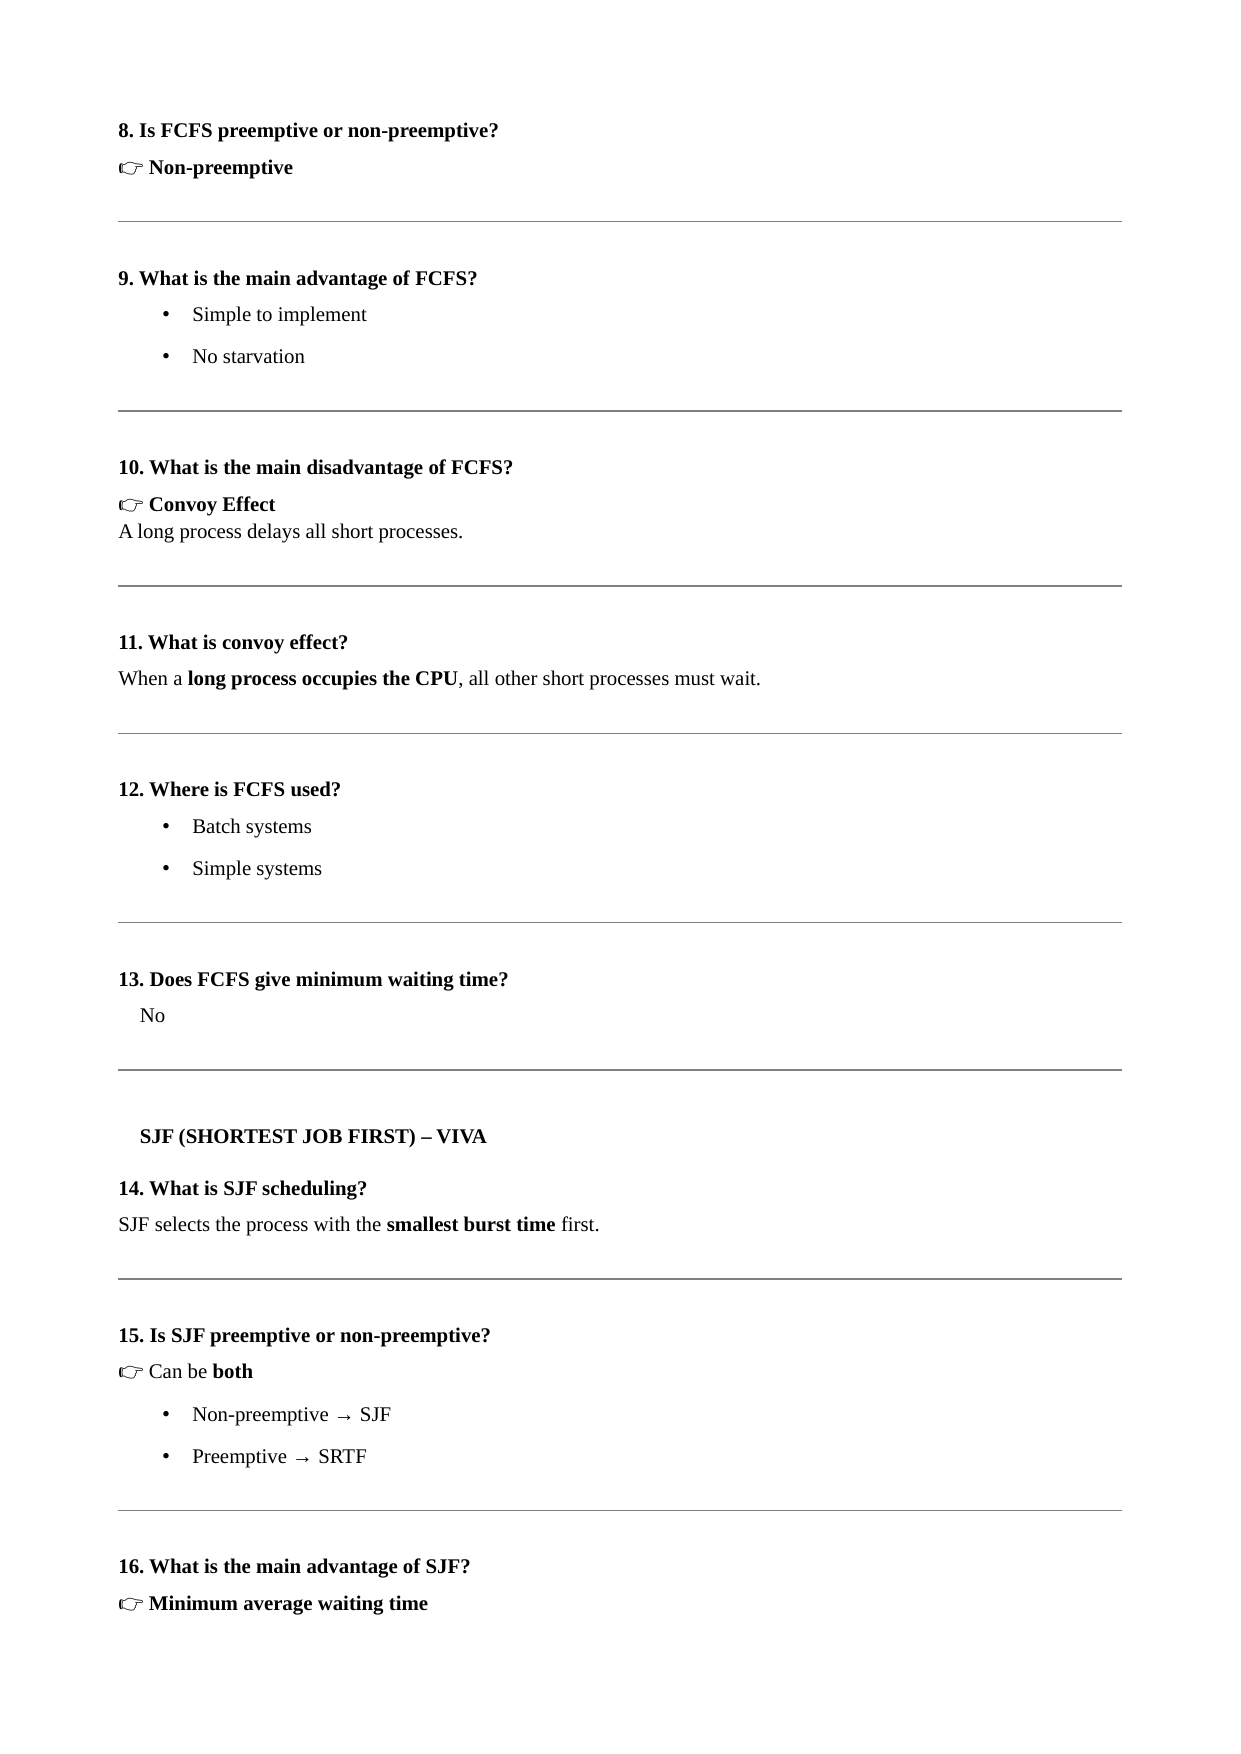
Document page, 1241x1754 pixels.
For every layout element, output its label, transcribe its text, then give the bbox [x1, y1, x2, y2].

list Simple systems [162, 856, 1122, 880]
text 👉 Convoy Effect A long process delays all short processes. [118, 491, 1122, 543]
text 👉 Can be both [118, 1359, 1122, 1383]
subtitle 15. Is SJF preemptive or non-preemptive? [118, 1323, 1122, 1347]
subtitle 🔹 SJF (SHORTEST JOB FIRST) – VIVA [118, 1124, 1122, 1148]
list No starvation [162, 344, 1122, 368]
text ❌ No [118, 1003, 1122, 1027]
subtitle 14. What is SJF scheduling? [118, 1175, 1122, 1199]
list Non-preemptive → SJF [162, 1401, 1122, 1426]
subtitle 13. Does FCFS give minimum waiting time? [118, 967, 1122, 991]
text When a long process occupies the CPU, all other short processes must wait. [118, 666, 1122, 690]
subtitle 16. What is the main advantage of SJF? [118, 1554, 1122, 1578]
subtitle 9. What is the main advantage of FCFS? [118, 265, 1122, 289]
list Preemptive → SRTF [162, 1444, 1122, 1468]
subtitle 10. What is the main disadvantage of FCFS? [118, 455, 1122, 479]
subtitle 12. Where is FCFS used? [118, 777, 1122, 801]
subtitle 8. Is FCFS preemptive or non-preemptive? [118, 118, 1122, 142]
text SJF selects the process with the smallest burst time first. [118, 1212, 1122, 1236]
text 👉 Non-preemptive [118, 155, 1122, 179]
list Simple to implement [162, 302, 1122, 326]
subtitle 11. What is convoy effect? [118, 630, 1122, 654]
list Batch systems [162, 814, 1122, 838]
text 👉 Minimum average waiting time [118, 1591, 1122, 1615]
